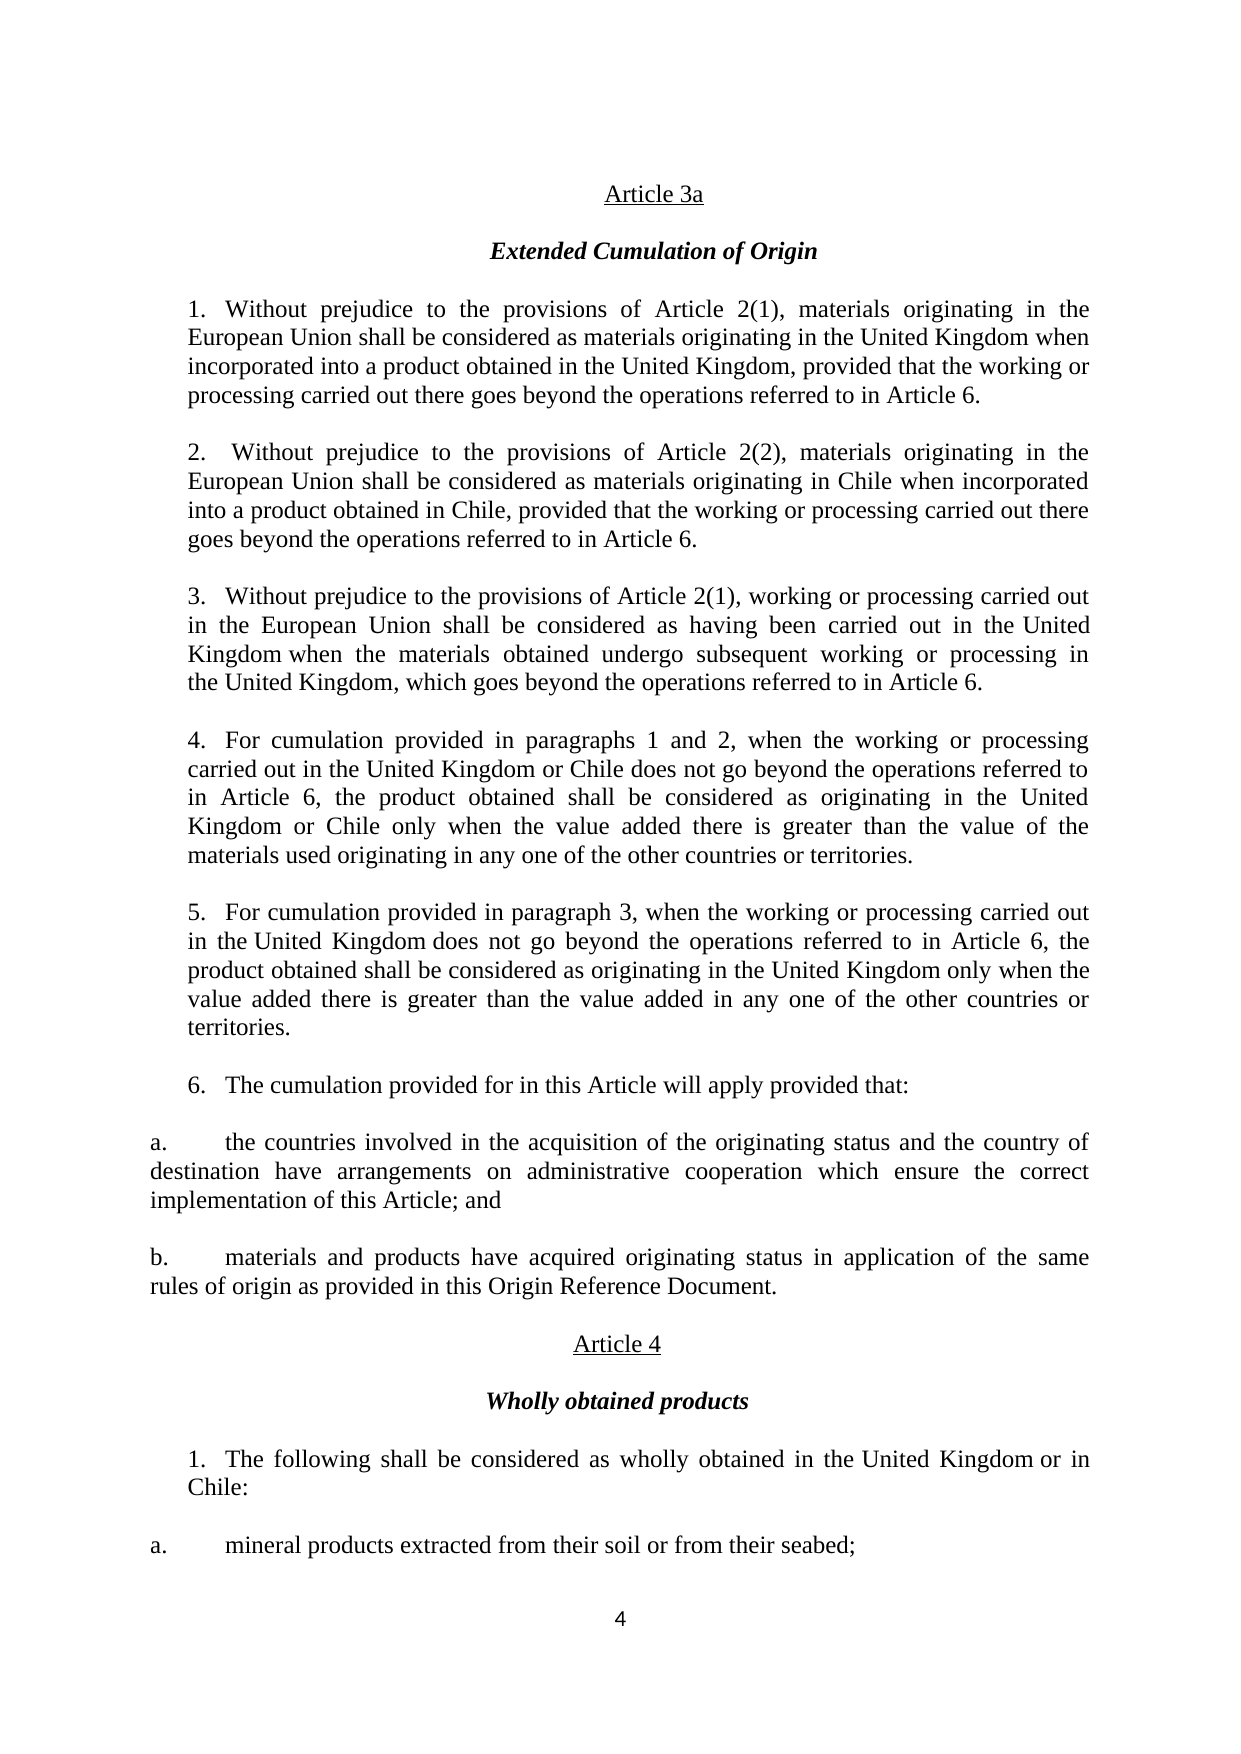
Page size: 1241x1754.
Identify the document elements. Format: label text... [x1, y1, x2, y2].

text Wholly obtained products [150, 1386, 1090, 1415]
text Extended Cumulation of Origin [223, 236, 1090, 265]
list The following shall be considered as wholly obtained in the United Kingdom or in Chile: [187, 1444, 1090, 1501]
list mineral products extracted from their soil or from their seabed; [150, 1530, 1090, 1559]
list the countries involved in the acquisition of the originating status and the country of destination have arrangements on administrative cooperation which ensure the correct implementation of this Article; and [150, 1127, 1090, 1214]
list Without prejudice to the provisions of Article 2(2), materials originating in the European Union shall be considered as materials originating in Chile when incorporated into a product obtained in Chile, provided that the working or processing carried out there goes beyond the operations referred to in Article 6. [187, 437, 1090, 552]
list For cumulation provided in paragraphs 1 and 2, when the working or processing carried out in the United Kingdom or Chile does not go beyond the operations referred to in Article 6, the product obtained shall be considered as originating in the United Kingdom or Chile only when the value added there is greater than the value of the materials used originating in any one of the other countries or territories. [187, 725, 1090, 869]
list For cumulation provided in paragraph 3, when the working or processing carried out in the United Kingdom does not go beyond the operations referred to in Article 6, the product obtained shall be considered as originating in the United Kingdom only when the value added there is greater than the value added in any one of the other countries or territories. [187, 897, 1090, 1041]
list Without prejudice to the provisions of Article 2(1), materials originating in the European Union shall be considered as materials originating in the United Kingdom when incorporated into a product obtained in the United Kingdom, provided that the working or processing carried out there goes beyond the operations referred to in Article 6. [187, 294, 1090, 409]
text Article 3a [223, 179, 1090, 207]
list The cumulation provided for in this Article will apply provided that: [187, 1070, 1090, 1099]
list Without prejudice to the provisions of Article 2(1), working or processing carried out in the European Union shall be considered as having been carried out in the United Kingdom when the materials obtained undergo subsequent working or processing in the United Kingdom, which goes beyond the operations referred to in Article 6. [187, 581, 1090, 696]
list materials and products have acquired originating status in application of the same rules of origin as provided in this Origin Reference Document. [150, 1242, 1090, 1300]
text Article 4 [150, 1329, 1090, 1357]
